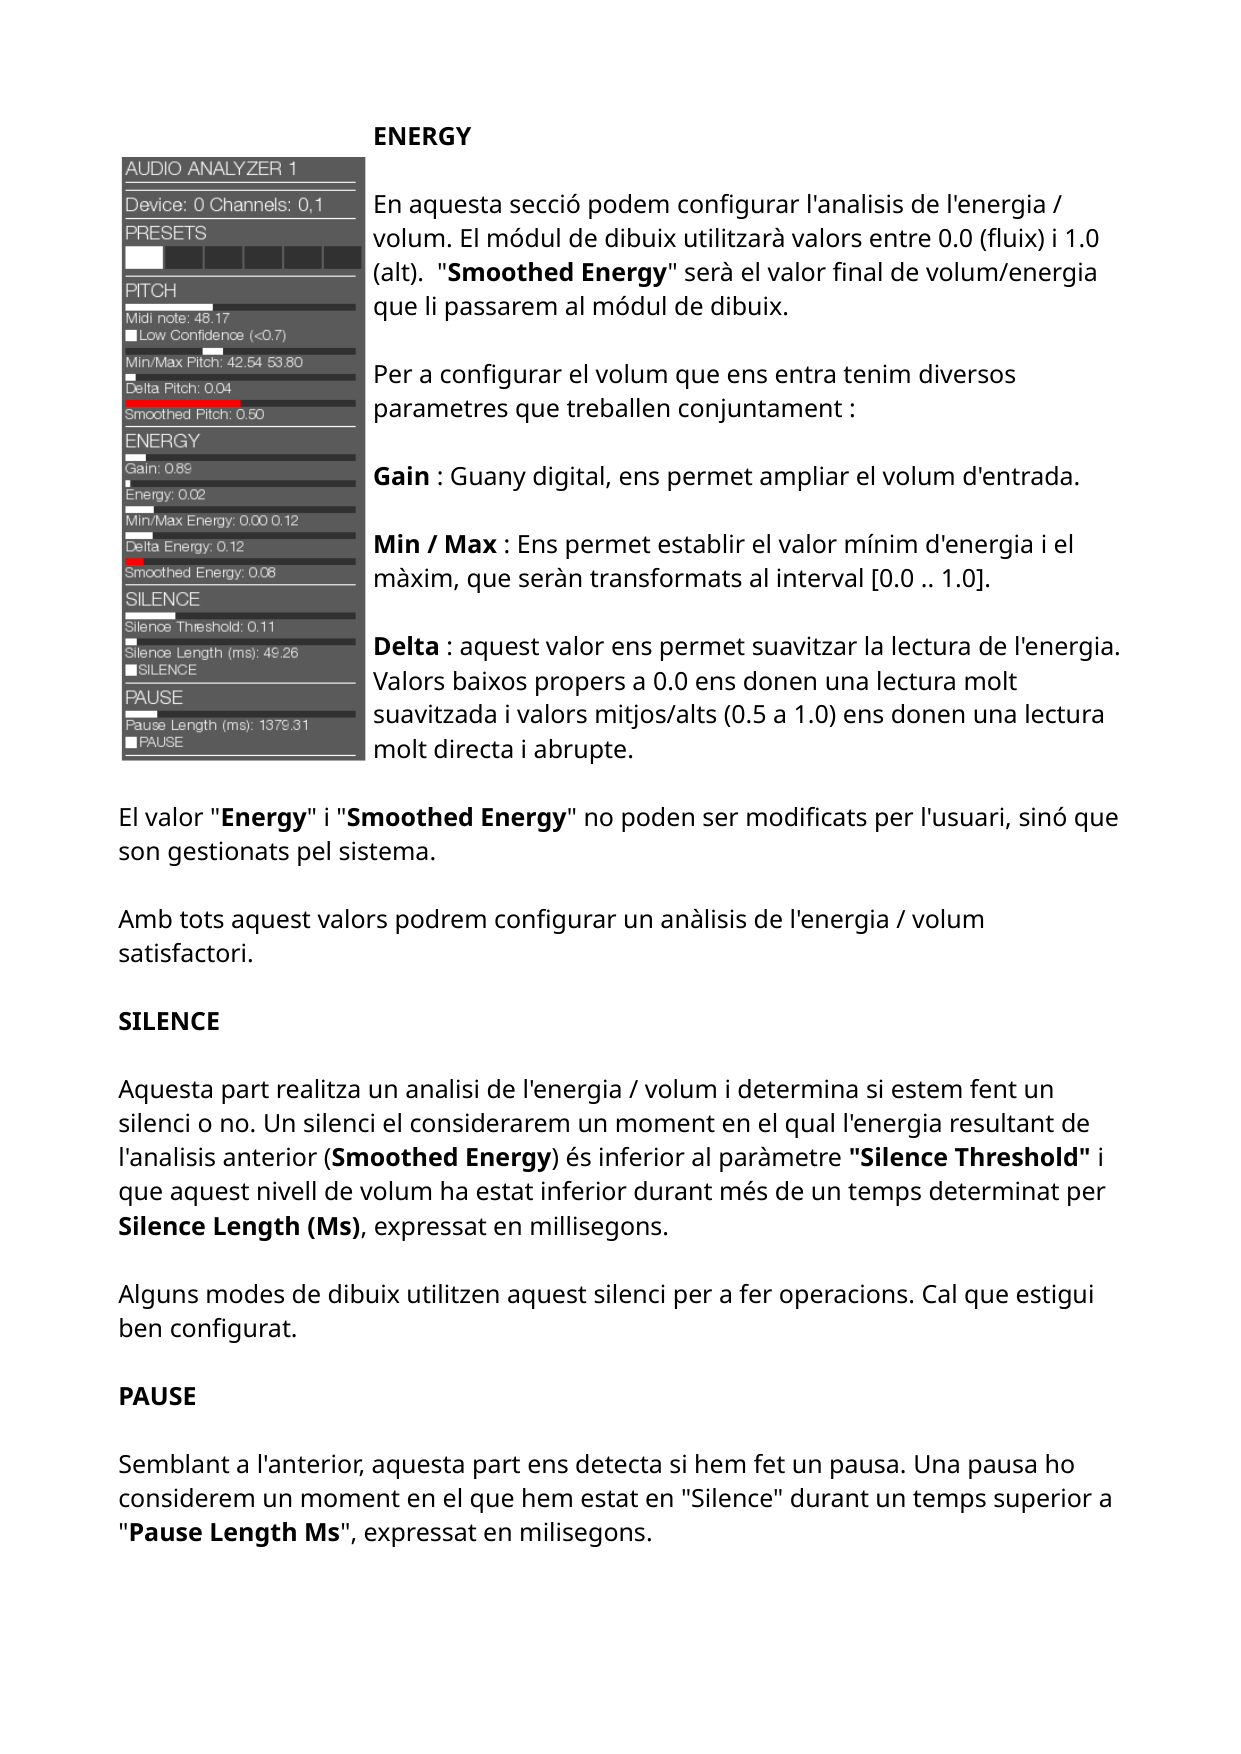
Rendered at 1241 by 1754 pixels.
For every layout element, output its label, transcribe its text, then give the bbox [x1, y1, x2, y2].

text Amb tots aquest valors podrem configurar un anàlisis de l'energia / volum satisfactori. [118, 902, 1122, 970]
text SILENCE [118, 1004, 1122, 1038]
text Aquesta part realitza un analisi de l'energia / volum i determina si estem fent un silenci o no. Un silenci el considerarem un moment en el qual l'energia resultant de l'analisis anterior (Smoothed Energy) és inferior al paràmetre "Silence Threshold" i que aquest nivell de volum ha estat inferior durant més de un temps determinat per Silence Length (Ms), expressat en millisegons. [118, 1072, 1122, 1242]
text Delta : aquest valor ens permet suavitzar la lectura de l'energia. Valors baixos propers a 0.0 ens donen una lectura molt suavitzada i valors mitjos/alts (0.5 a 1.0) ens donen una lectura molt directa i abrupte. [118, 629, 1122, 765]
text Gain : Guany digital, ens permet ampliar el volum d'entrada. [366, 459, 1122, 493]
text El valor "Energy" i "Smoothed Energy" no poden ser modificats per l'usuari, sinó que son gestionats pel sistema. [118, 799, 1122, 867]
text ENERGY [118, 118, 1122, 152]
text En aquesta secció podem configurar l'analisis de l'energia / volum. El módul de dibuix utilitzarà valors entre 0.0 (fluix) i 1.0 (alt). "Smoothed Energy" serà el valor final de volum/energia que li passarem al módul de dibuix. [366, 186, 1122, 322]
text Semblant a l'anterior, aquesta part ens detecta si hem fet un pausa. Una pausa ho considerem un moment en el que hem estat en "Silence" durant un temps superior a "Pause Length Ms", expressat en milisegons. [118, 1447, 1122, 1549]
picture [121, 157, 366, 764]
text Per a configurar el volum que ens entra tenim diversos parametres que treballen conjuntament : [366, 357, 1122, 425]
text PAUSE [118, 1378, 1122, 1412]
text Alguns modes de dibuix utilitzen aquest silenci per a fer operacions. Cal que estigui ben configurat. [118, 1276, 1122, 1344]
text Min / Max : Ens permet establir el valor mínim d'energia i el màxim, que seràn transformats al interval [0.0 .. 1.0]. [366, 527, 1122, 595]
